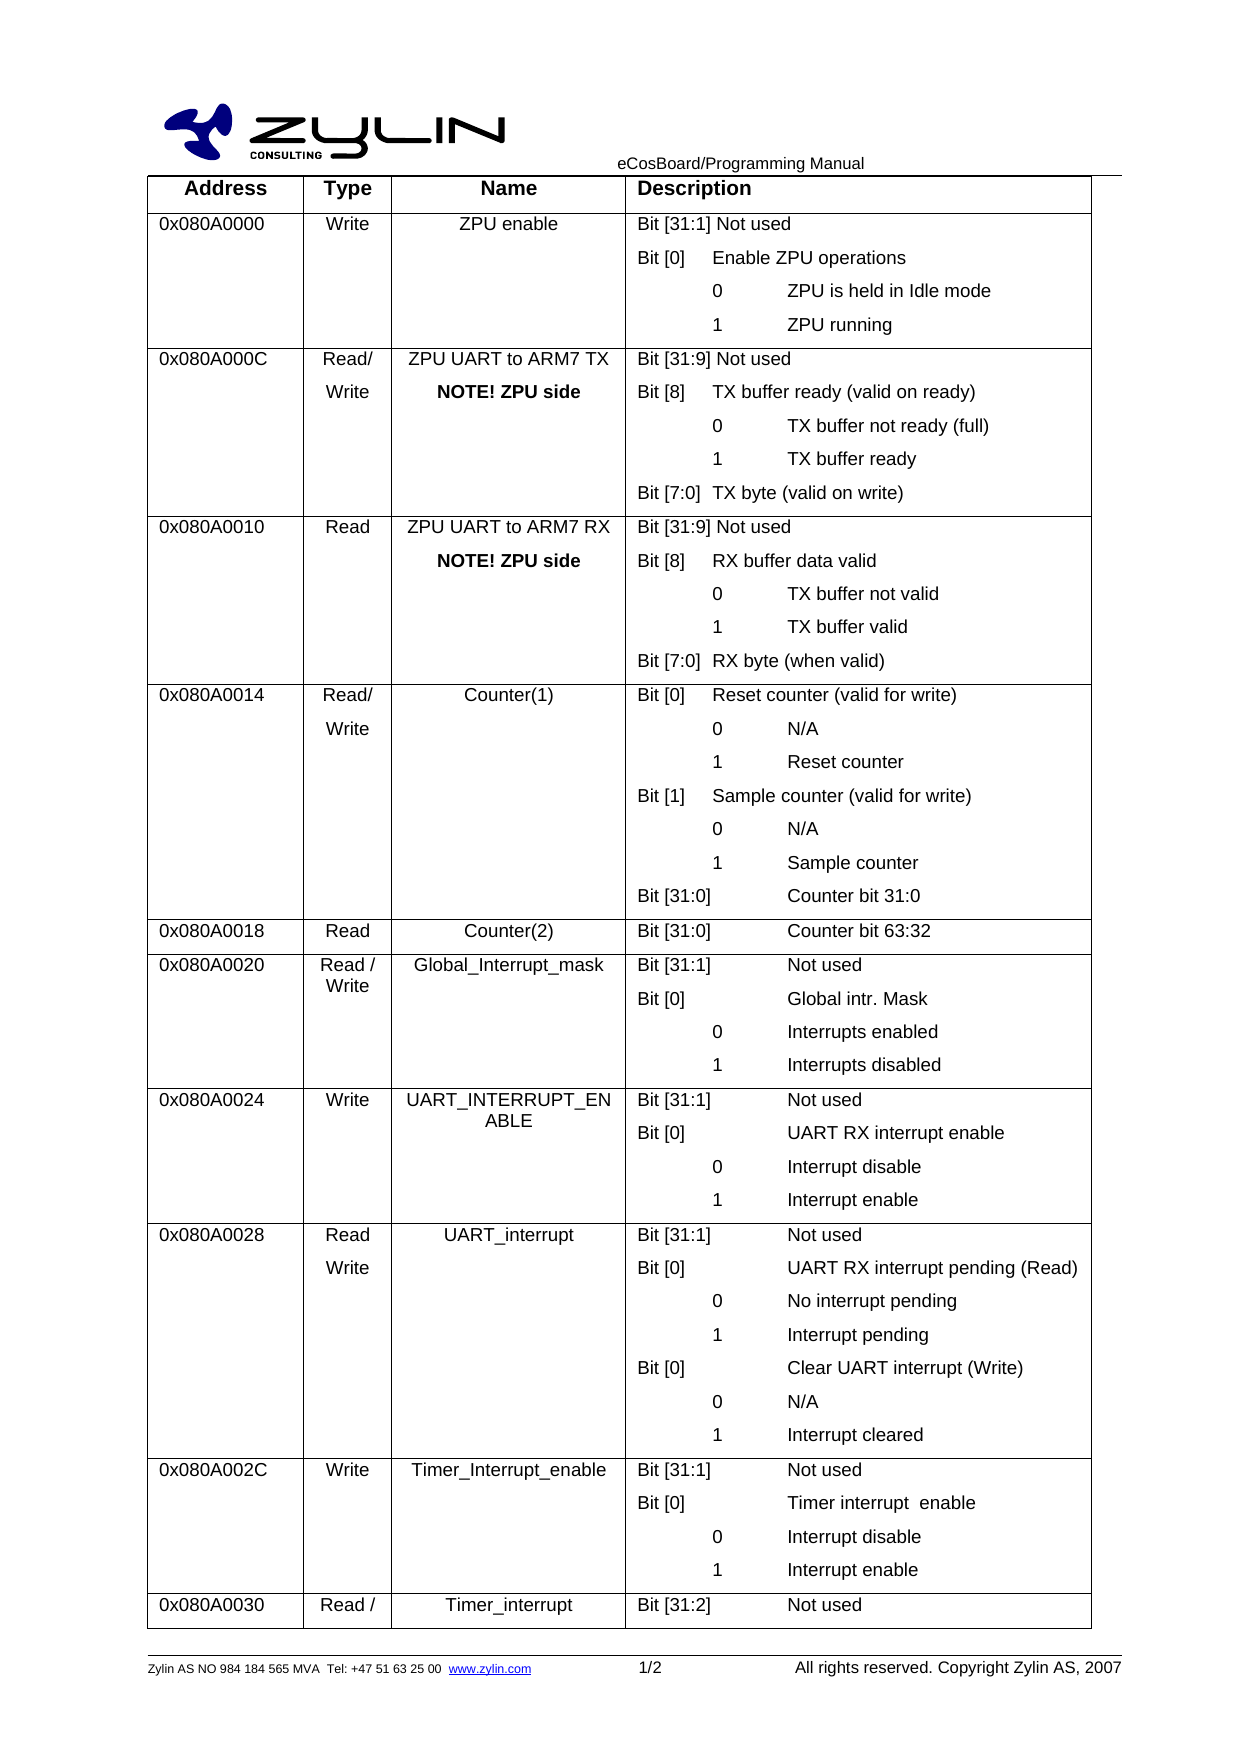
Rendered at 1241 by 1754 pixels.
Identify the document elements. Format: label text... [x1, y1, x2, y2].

table_cell Timer_interrupt [392, 1594, 625, 1627]
table_cell Read/ Write [304, 349, 391, 516]
table_cell Write [304, 1459, 391, 1593]
table_header Description [626, 177, 1091, 213]
table_cell Bit [31:1] Not used Bit [0] Global intr. Mask 0 Interrupts enabled 1 Interrupts disabled [626, 955, 1091, 1088]
table_cell Bit [31:1] Not used Bit [0] Timer interrupt enable 0 Interrupt disable 1 Interrupt enable [626, 1459, 1091, 1593]
table_cell 0x080A0010 [148, 517, 303, 684]
table_cell Counter(1) [392, 685, 625, 919]
table_cell Counter(2) [392, 920, 625, 953]
table_cell Timer_Interrupt_enable [392, 1459, 625, 1593]
table_cell 0x080A000C [148, 349, 303, 516]
table_cell 0x080A0030 [148, 1594, 303, 1627]
table_header Name [392, 177, 625, 213]
table_cell Bit [31:1] Not used Bit [0] UART RX interrupt enable 0 Interrupt disable 1 Interrupt enable [626, 1089, 1091, 1223]
table_cell Bit [31:1] Not used Bit [0] UART RX interrupt pending (Read) 0 No interrupt pending 1 Interrupt pending Bit [0] Clear UART interrupt (Write) 0 N/A 1 Interrupt cleared [626, 1224, 1091, 1458]
table_cell 0x080A0014 [148, 685, 303, 919]
table_cell Write [304, 1089, 391, 1223]
table_cell Read [304, 920, 391, 953]
table_cell 0x080A0028 [148, 1224, 303, 1458]
table_cell 0x080A0024 [148, 1089, 303, 1223]
table_cell Bit [31:1] Not used Bit [0] Enable ZPU operations 0 ZPU is held in Idle mode 1 ZPU running [626, 214, 1091, 347]
table_cell UART_interrupt [392, 1224, 625, 1458]
table_cell 0x080A0020 [148, 955, 303, 1088]
table_cell 0x080A002C [148, 1459, 303, 1593]
table_cell Read / Write [304, 955, 391, 1088]
table_cell Global_Interrupt_mask [392, 955, 625, 1088]
table_cell Read / [304, 1594, 391, 1627]
table_cell Read [304, 517, 391, 684]
table_cell 0x080A0018 [148, 920, 303, 953]
table_cell Bit [31:2] Not used [626, 1594, 1091, 1627]
table_cell Bit [0] Reset counter (valid for write) 0 N/A 1 Reset counter Bit [1] Sample counter (valid for write) 0 N/A 1 Sample counter Bit [31:0] Counter bit 31:0 [626, 685, 1091, 919]
table_cell Bit [31:9] Not used Bit [8] TX buffer ready (valid on ready) 0 TX buffer not ready (full) 1 TX buffer ready Bit [7:0] TX byte (valid on write) [626, 349, 1091, 516]
table_cell ZPU UART to ARM7 RX NOTE! ZPU side [392, 517, 625, 684]
table_cell ZPU enable [392, 214, 625, 347]
table_header Type [304, 177, 391, 213]
table_header Address [148, 177, 303, 213]
table_cell Write [304, 214, 391, 347]
table_cell Read/ Write [304, 685, 391, 919]
table_cell 0x080A0000 [148, 214, 303, 347]
table_cell UART_INTERRUPT_ENABLE [392, 1089, 625, 1223]
table_cell Read Write [304, 1224, 391, 1458]
table_cell Bit [31:9] Not used Bit [8] RX buffer data valid 0 TX buffer not valid 1 TX buffer valid Bit [7:0] RX byte (when valid) [626, 517, 1091, 684]
table_cell ZPU UART to ARM7 TX NOTE! ZPU side [392, 349, 625, 516]
table_cell Bit [31:0] Counter bit 63:32 [626, 920, 1091, 953]
